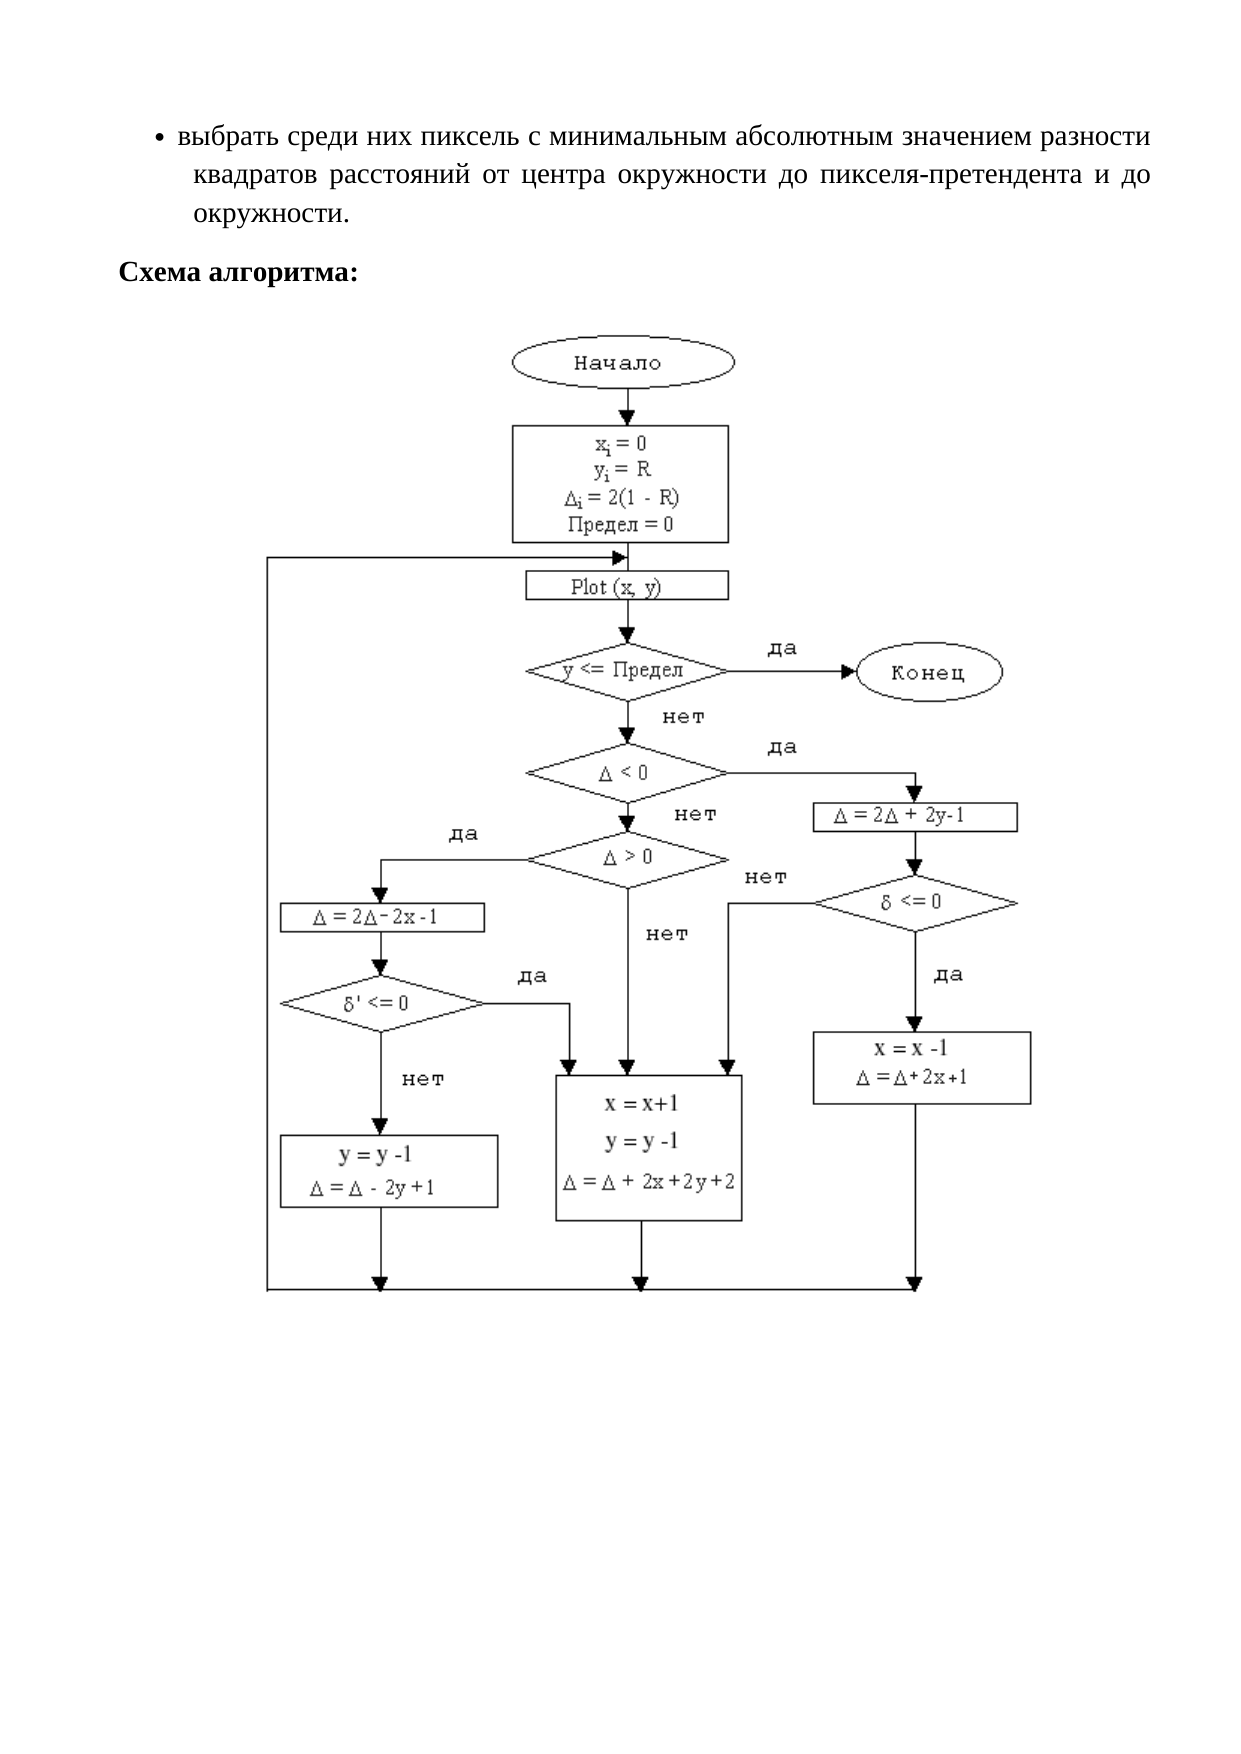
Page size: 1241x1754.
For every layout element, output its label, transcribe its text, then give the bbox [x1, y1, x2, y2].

picture [147, 313, 1123, 1322]
text Схема алгоритма: [118, 254, 1152, 288]
list выбрать среди них пиксель с минимальным абсолютным значением разности квадратов расстояний от центра окружности до пикселя-претендента и до окружности. [156, 118, 1152, 229]
